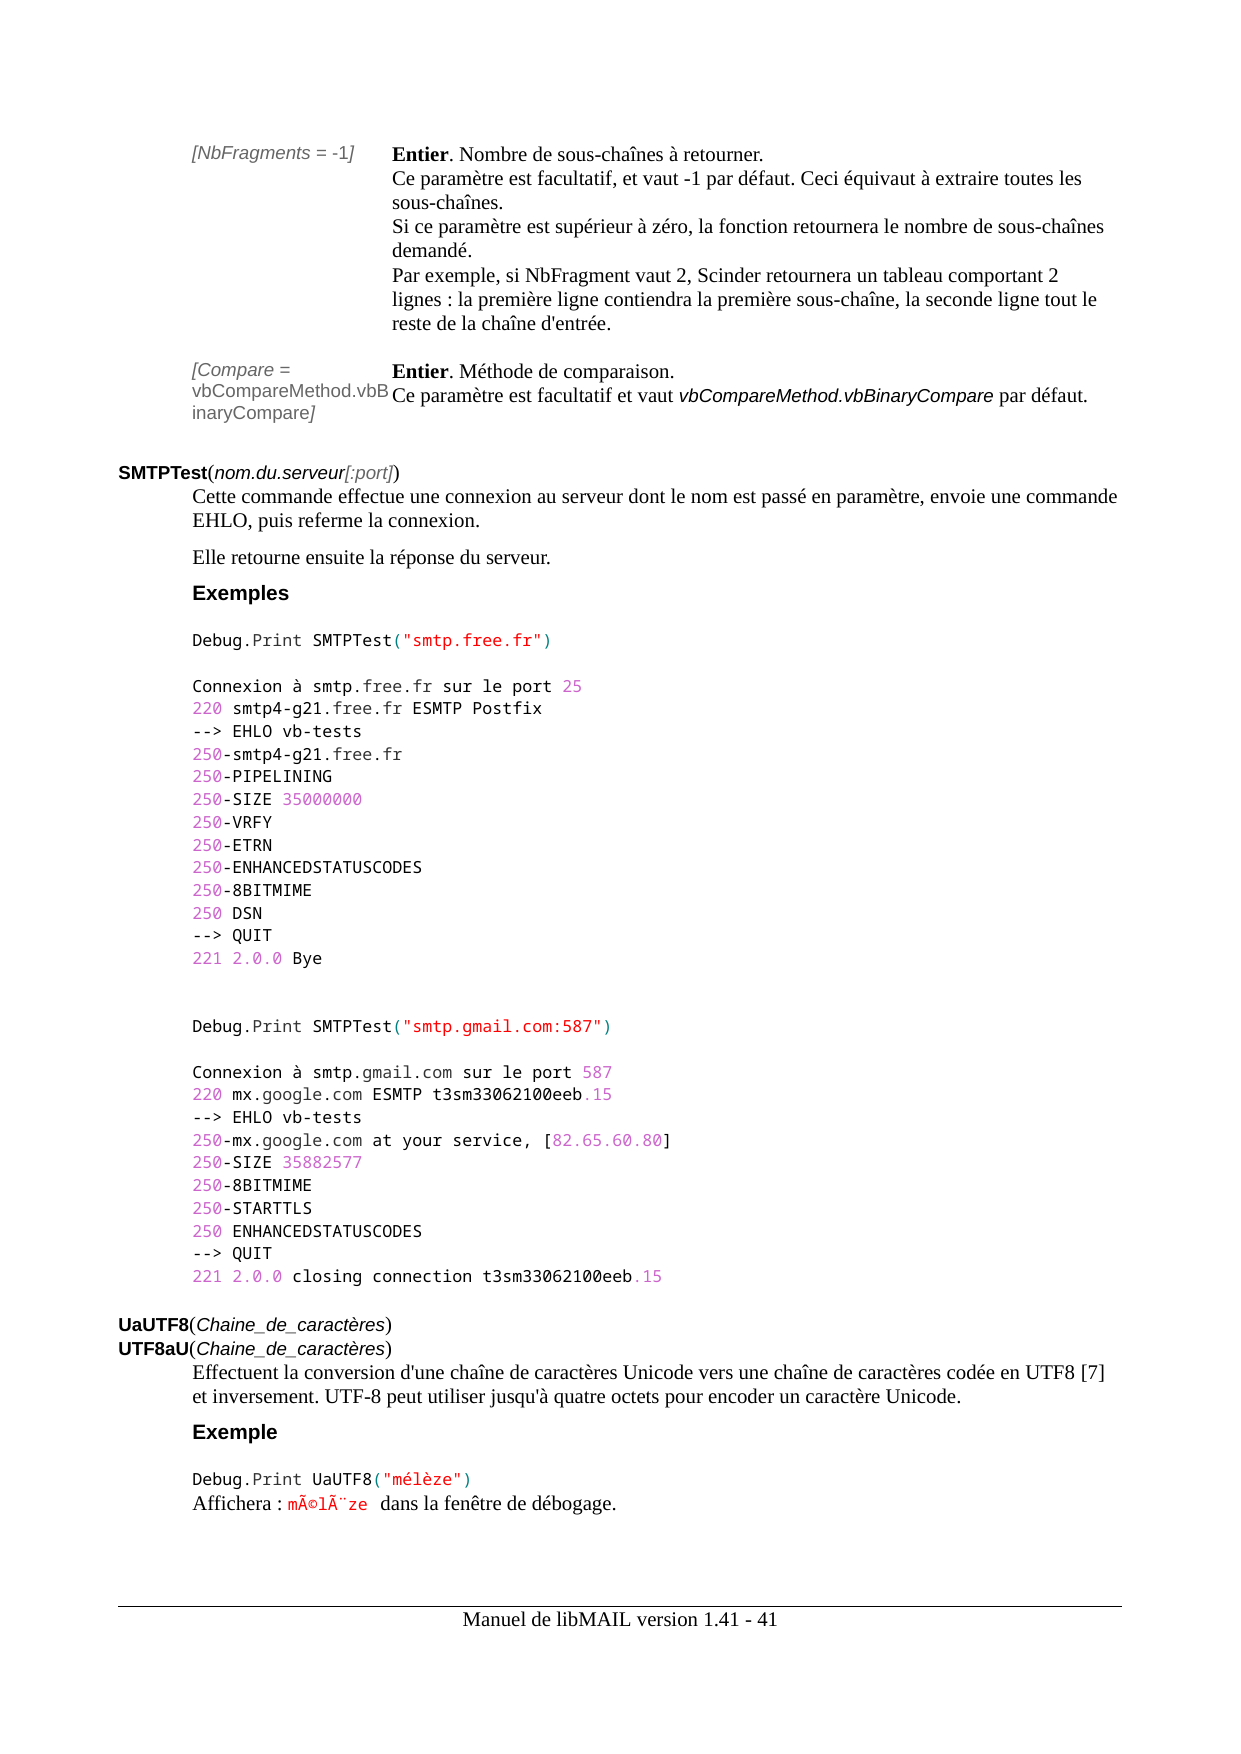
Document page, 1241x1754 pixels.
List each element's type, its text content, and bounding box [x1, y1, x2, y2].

text 250 DSN [192, 901, 1122, 924]
text 250-smtp4-g21.free.fr [192, 742, 1122, 765]
text Cette commande effectue une connexion au serveur dont le nom est passé en paramètre, envoie une commande EHLO, puis referme la connexion. [192, 484, 1122, 532]
text Effectuent la conversion d'une chaîne de caractères Unicode vers une chaîne de caractères codée en UTF8 [7] et inversement. UTF-8 peut utiliser jusqu'à quatre octets pour encoder un caractère Unicode. [192, 1359, 1122, 1408]
text 250 ENHANCEDSTATUSCODES [192, 1219, 1122, 1242]
text 250-STARTTLS [192, 1197, 1122, 1219]
text 220 mx.google.com ESMTP t3sm33062100eeb.15 [192, 1083, 1122, 1106]
text 250-mx.google.com at your service, [82.65.60.80] [192, 1128, 1122, 1151]
text Connexion à smtp.free.fr sur le port 25 [192, 674, 1122, 697]
text 250-VRFY [192, 811, 1122, 833]
text Elle retourne ensuite la réponse du serveur. [192, 545, 1122, 569]
text 250-8BITMIME [192, 879, 1122, 901]
table_cell [NbFragments = -1] [192, 142, 392, 359]
text 250-ENHANCEDSTATUSCODES [192, 856, 1122, 879]
text 250-ETRN [192, 833, 1122, 856]
text 250-8BITMIME [192, 1174, 1122, 1197]
text --> EHLO vb-tests [192, 720, 1122, 742]
text UTF8aU(Chaine_de_caractères) [118, 1336, 1122, 1359]
text --> EHLO vb-tests [192, 1106, 1122, 1128]
text 220 smtp4-g21.free.fr ESMTP Postfix [192, 697, 1122, 720]
text --> QUIT [192, 1242, 1122, 1265]
text --> QUIT [192, 924, 1122, 947]
table_cell Entier. Méthode de comparaison. Ce paramètre est facultatif et vaut vbCompareMethod.vbBinaryCompare par défaut. [392, 359, 1122, 436]
table_cell [192, 118, 392, 142]
text 221 2.0.0 Bye [192, 947, 1122, 969]
text SMTPTest(nom.du.serveur[:port]) [118, 460, 1122, 484]
text Affichera : mÃ©lÃ¨ze dans la fenêtre de débogage. [192, 1491, 1122, 1516]
text UaUTF8(Chaine_de_caractères) [118, 1311, 1122, 1336]
text Exemples [192, 581, 1122, 605]
text 250-SIZE 35000000 [192, 788, 1122, 811]
table_cell Entier. Nombre de sous-chaînes à retourner. Ce paramètre est facultatif, et vaut -1 par défaut. Ceci équivaut à extraire toutes les sous-chaînes. Si ce paramètre est supérieur à zéro, la fonction retournera le nombre de sous-chaînes demandé. Par exemple, si NbFragment vaut 2, Scinder retournera un tableau comportant 2 lignes : la première ligne contiendra la première sous-chaîne, la seconde ligne tout le reste de la chaîne d'entrée. [392, 142, 1122, 359]
text Exemple [192, 1420, 1122, 1444]
table_cell [Compare = vbCompareMethod.vbBinaryCompare] [192, 359, 392, 436]
table_cell [392, 118, 1122, 142]
text Debug.Print SMTPTest("smtp.free.fr") [192, 629, 1122, 652]
text Connexion à smtp.gmail.com sur le port 587 [192, 1060, 1122, 1083]
text 250-PIPELINING [192, 765, 1122, 788]
text Debug.Print SMTPTest("smtp.gmail.com:587") [192, 1015, 1122, 1038]
text 250-SIZE 35882577 [192, 1151, 1122, 1174]
text Debug.Print UaUTF8("mélèze") [192, 1468, 1122, 1491]
text 221 2.0.0 closing connection t3sm33062100eeb.15 [192, 1265, 1122, 1287]
